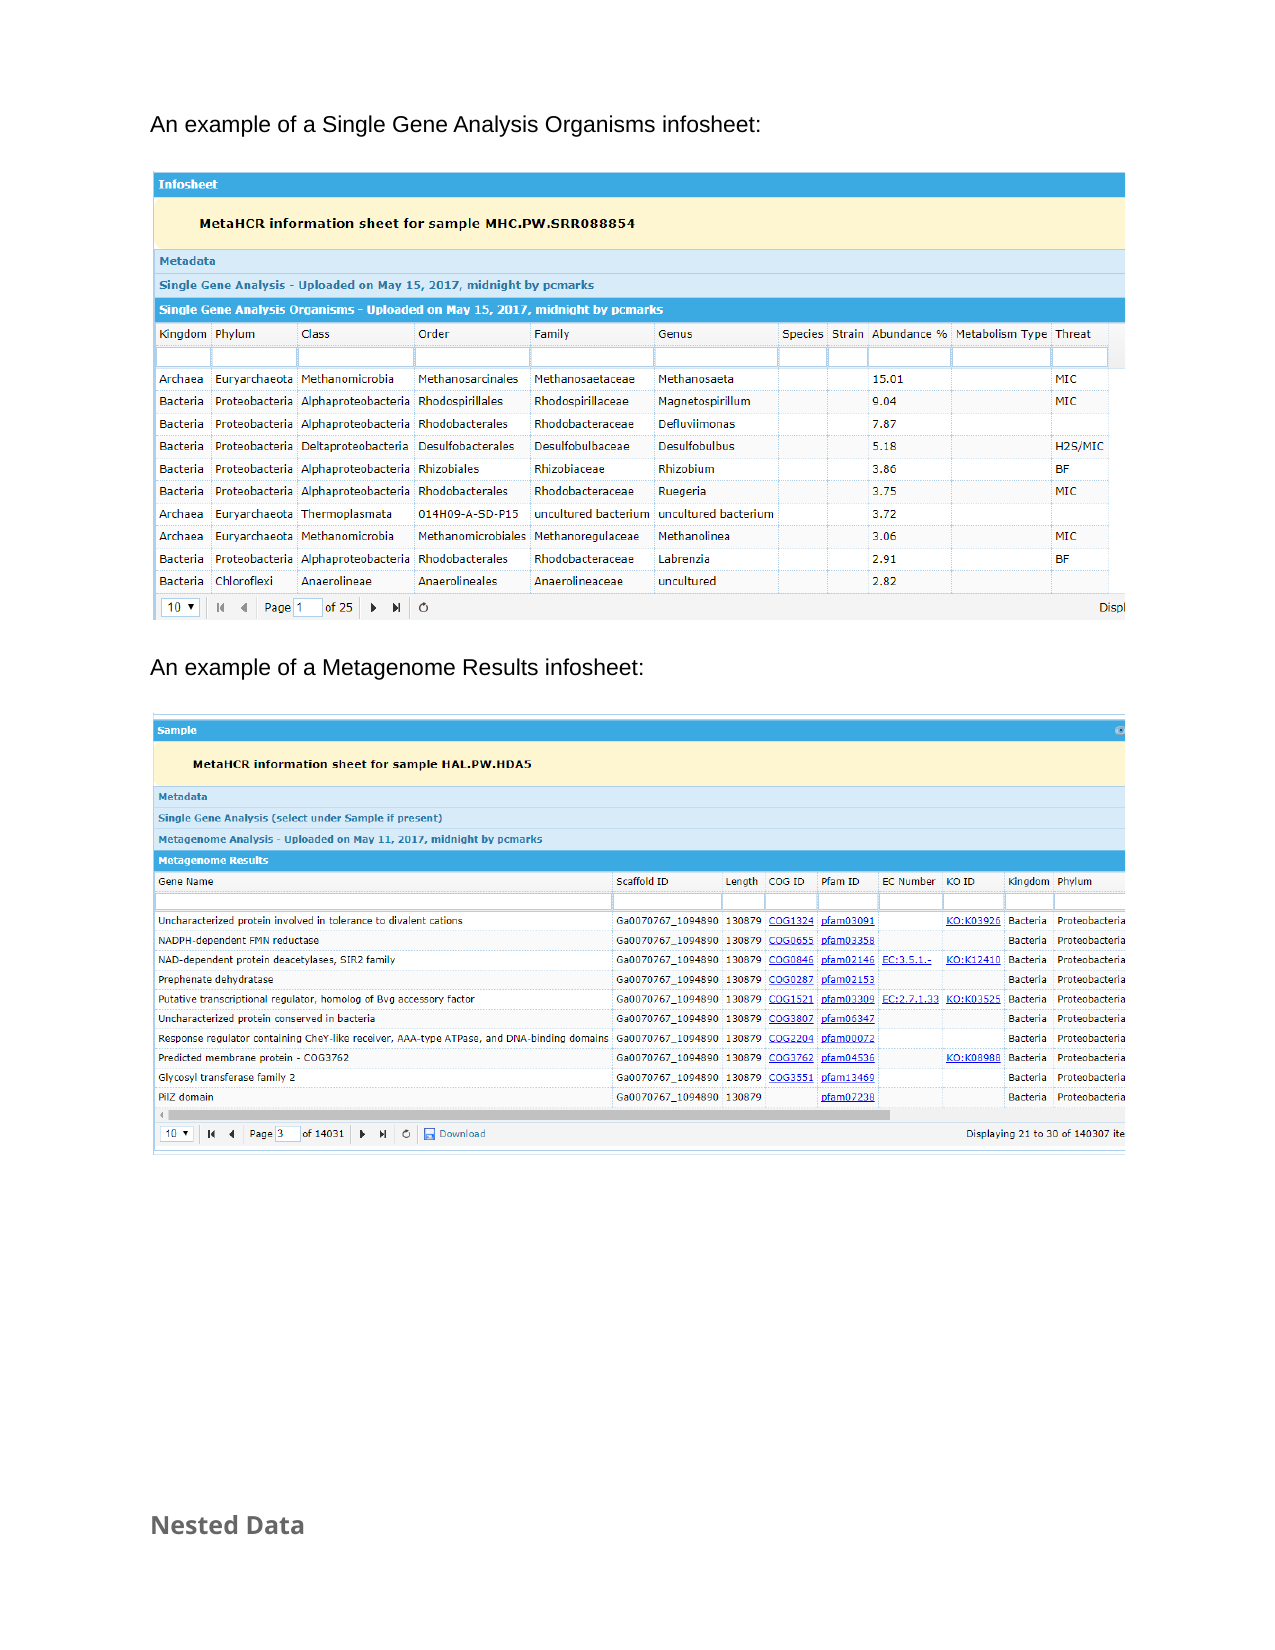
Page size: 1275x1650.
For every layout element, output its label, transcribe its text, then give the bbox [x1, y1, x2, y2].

picture [150, 713, 1125, 1155]
picture [150, 171, 1125, 620]
text An example of a Single Gene Analysis Organisms infosheet: [150, 111, 1125, 137]
text An example of a Metagenome Results infosheet: [150, 653, 1125, 680]
subtitle Nested Data [150, 1508, 1125, 1542]
